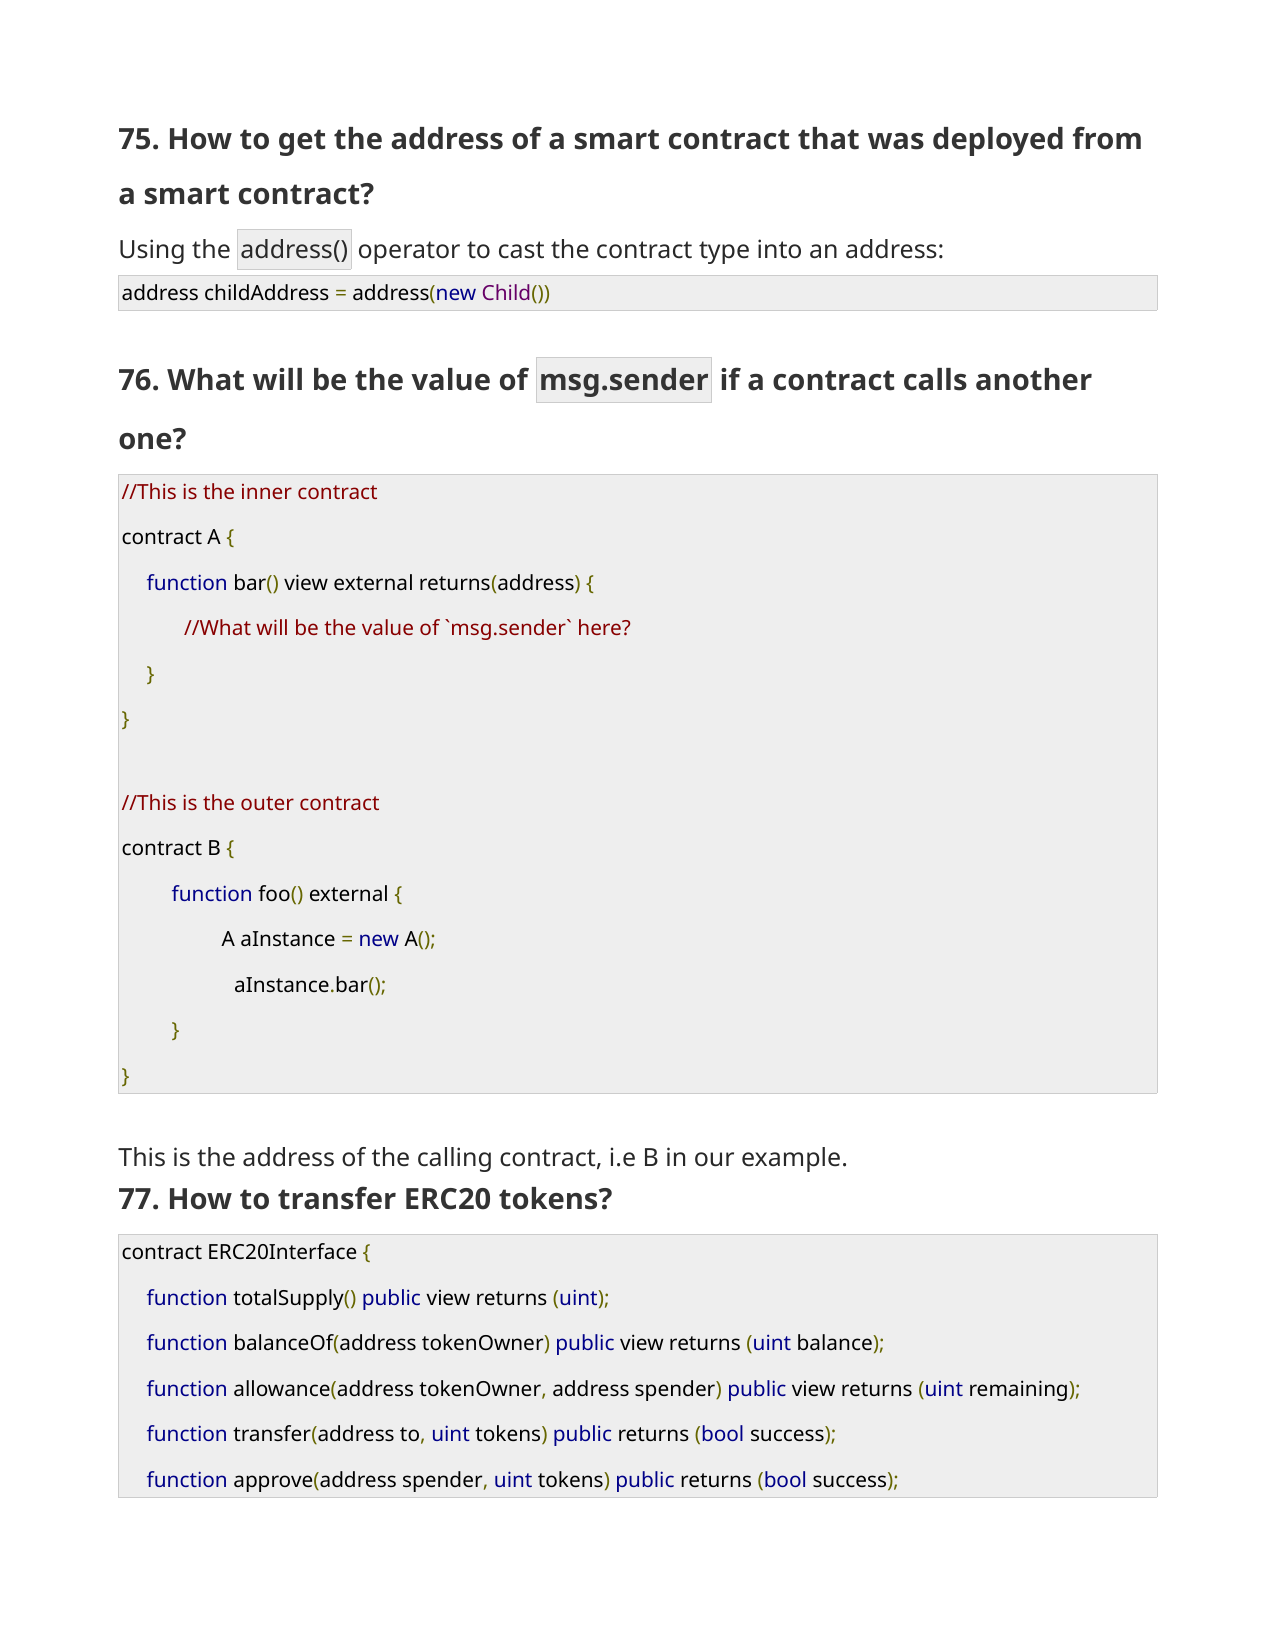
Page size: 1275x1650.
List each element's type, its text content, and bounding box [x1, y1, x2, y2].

text } [119, 701, 1157, 733]
text } [119, 1058, 1157, 1093]
text This is the address of the calling contract, i.e B in our example. [118, 1139, 1157, 1173]
text contract A { [119, 519, 1157, 551]
text contract ERC20Interface { [119, 1235, 1157, 1266]
text aInstance.bar(); [119, 967, 1157, 998]
text function allowance(address tokenOwner, address spender) public view returns (uint remaining); [119, 1371, 1157, 1402]
text //This is the inner contract [119, 475, 1157, 505]
text function approve(address spender, uint tokens) public returns (bool success); [119, 1462, 1157, 1497]
text A aInstance = new A(); [119, 921, 1157, 953]
text //What will be the value of `msg.sender` here? [119, 610, 1157, 642]
text } [119, 1012, 1157, 1044]
text function transfer(address to, uint tokens) public returns (bool success); [119, 1416, 1157, 1448]
subtitle 76. What will be the value of msg.sender if a contract calls another one? [118, 357, 1157, 458]
text Using the [118, 229, 237, 269]
text function bar() view external returns(address) { [119, 564, 1157, 596]
text address childAddress = address(new Child()) [119, 276, 1157, 310]
text } [119, 656, 1157, 687]
text function balanceOf(address tokenOwner) public view returns (uint balance); [119, 1325, 1157, 1357]
text address() [238, 230, 351, 269]
text contract B { [119, 830, 1157, 862]
subtitle 77. How to transfer ERC20 tokens? [118, 1178, 1157, 1218]
text function foo() external { [119, 875, 1157, 907]
subtitle 75. How to get the address of a smart contract that was deployed from a smart contract? [118, 118, 1157, 213]
text function totalSupply() public view returns (uint); [119, 1279, 1157, 1311]
text operator to cast the contract type into an address: [352, 229, 1157, 269]
text //This is the outer contract [119, 784, 1157, 816]
